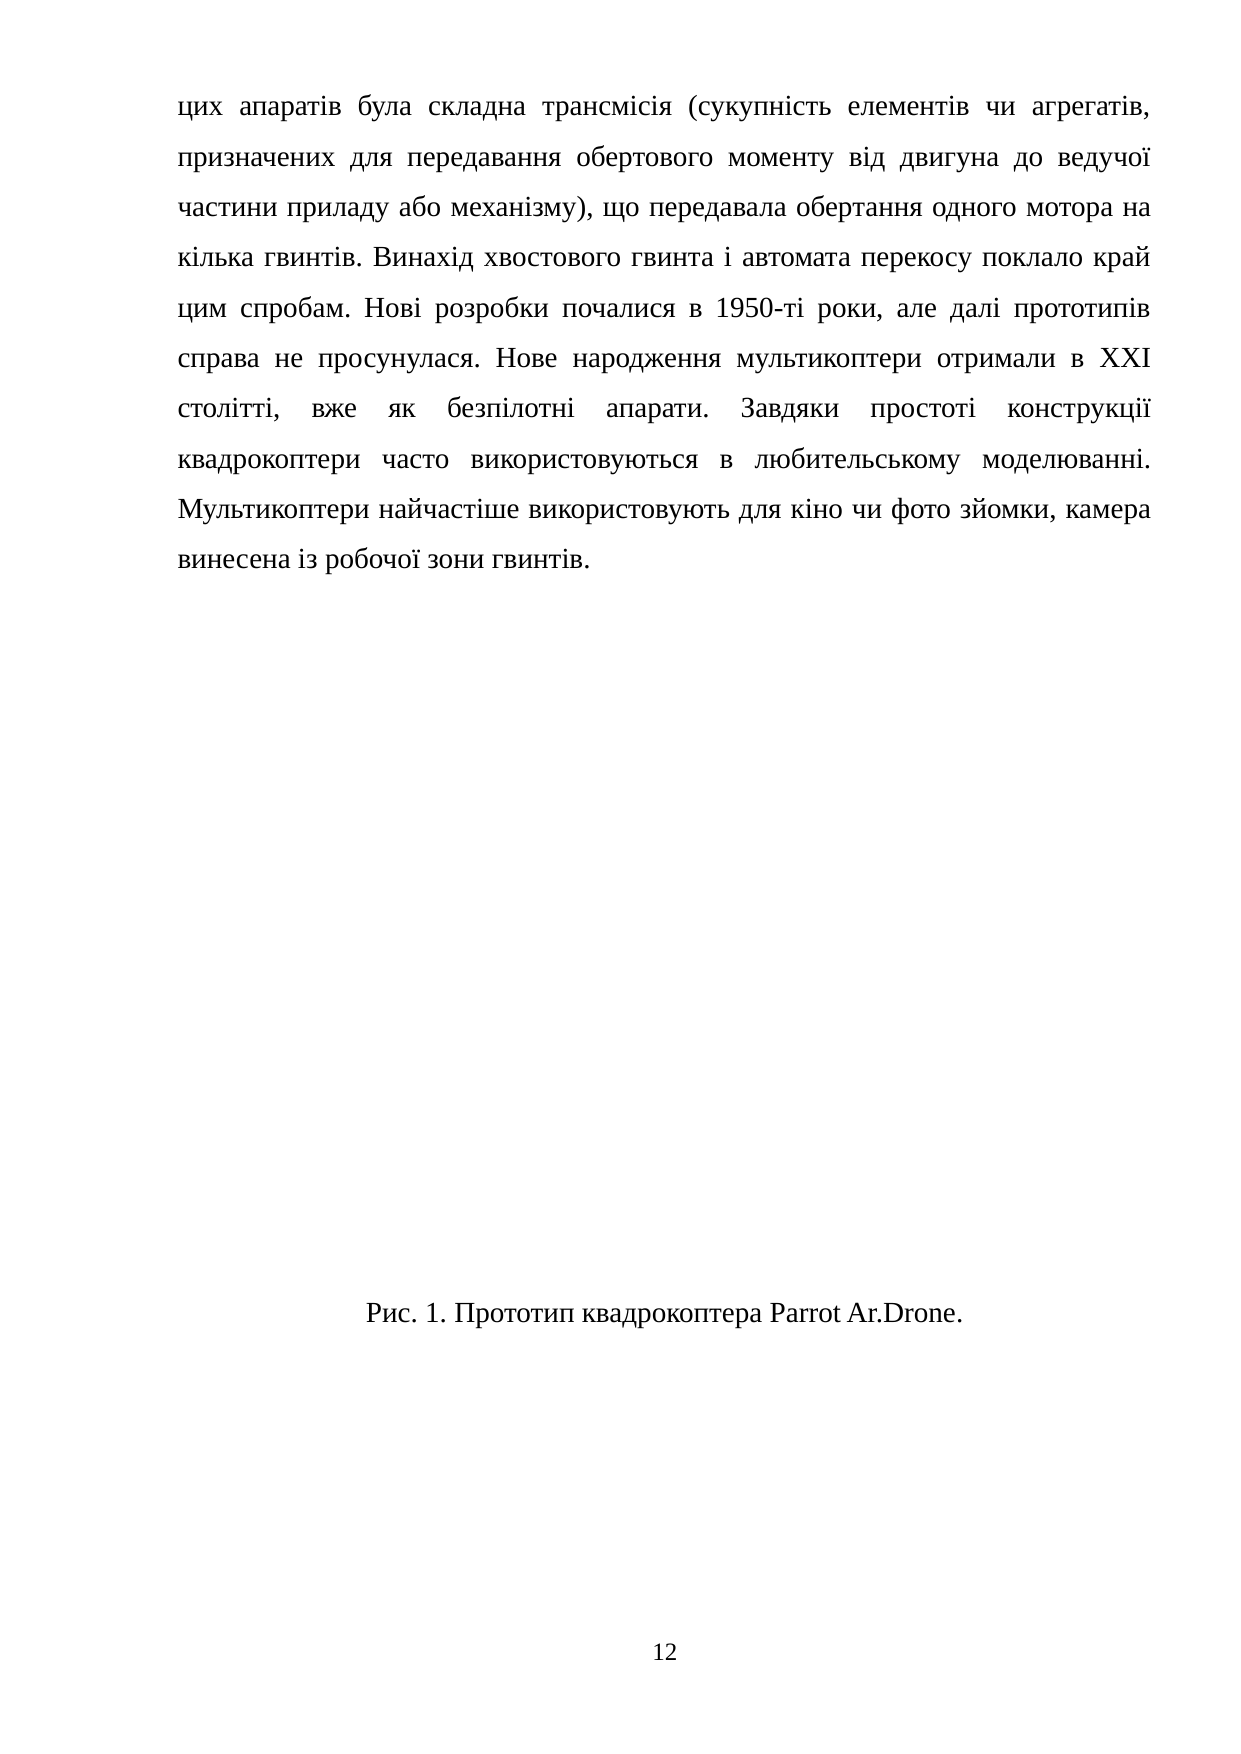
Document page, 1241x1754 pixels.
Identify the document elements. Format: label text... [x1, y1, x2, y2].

text Рис. 1. Прототип квадрокоптера Parrot Ar.Drone. [177, 1295, 1152, 1329]
text цих апаратів була складна трансмісія (сукупність елементів чи агрегатів, призначених для передавання обертового моменту від двигуна до ведучої частини приладу або механізму), що передавала обертання одного мотора на кілька гвинтів. Винахід хвостового гвинта і автомата перекосу поклало край цим спробам. Нові розробки почалися в 1950-ті роки, але далі прототипів справа не просунулася. Нове народження мультикоптери отримали в XXI столітті, вже як безпілотні апарати. Завдяки простоті конструкції квадрокоптери часто використовуються в любительському моделюванні. Мультикоптери найчастіше використовують для кіно чи фото зйомки, камера винесена із робочої зони гвинтів. [177, 88, 1152, 575]
